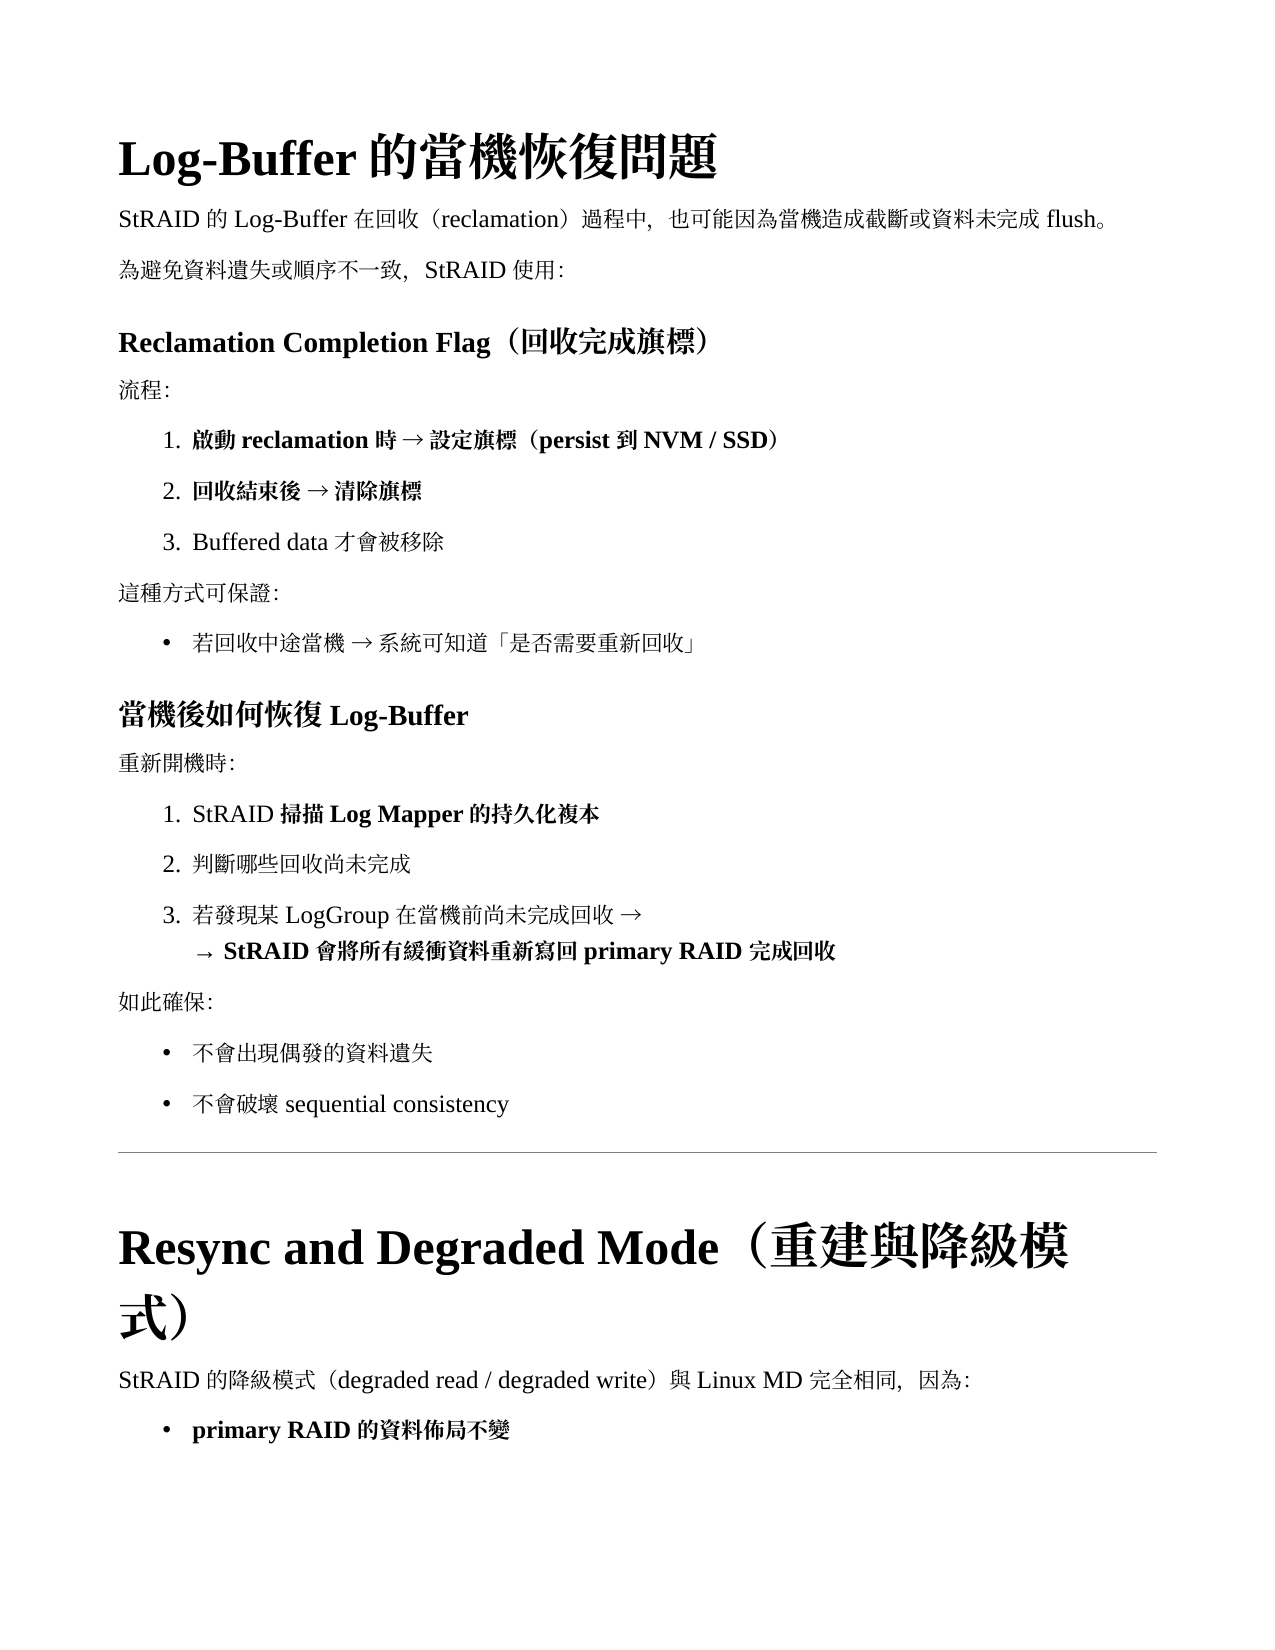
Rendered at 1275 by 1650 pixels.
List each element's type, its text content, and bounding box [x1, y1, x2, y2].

list 不會破壞 sequential consistency [162, 1087, 1157, 1118]
text 流程： [118, 373, 1157, 404]
list 判斷哪些回收尚未完成 [162, 848, 1157, 879]
subtitle Reclamation Completion Flag（回收完成旗標） [118, 318, 1157, 360]
list 啟動 reclamation 時 → 設定旗標（persist 到 NVM / SSD） [162, 424, 1157, 455]
subtitle Log-Buffer 的當機恢復問題 [118, 118, 1157, 190]
text 這種方式可保證： [118, 576, 1157, 607]
text 為避免資料遺失或順序不一致，StRAID 使用： [118, 253, 1157, 285]
text 重新開機時： [118, 746, 1157, 778]
list 不會出現偶發的資料遺失 [162, 1036, 1157, 1067]
list 若發現某 LogGroup 在當機前尚未完成回收 → → StRAID 會將所有緩衝資料重新寫回 primary RAID 完成回收 [162, 898, 1157, 966]
text StRAID 的降級模式（degraded read / degraded write）與 Linux MD 完全相同，因為： [118, 1363, 1157, 1394]
list Buffered data 才會被移除 [162, 525, 1157, 557]
text 如此確保： [118, 985, 1157, 1017]
subtitle 當機後如何恢復 Log-Buffer [118, 692, 1157, 734]
list primary RAID 的資料佈局不變 [162, 1414, 1157, 1445]
list 回收結束後 → 清除旗標 [162, 474, 1157, 506]
list StRAID 掃描 Log Mapper 的持久化複本 [162, 797, 1157, 828]
text StRAID 的 Log-Buffer 在回收（reclamation）過程中，也可能因為當機造成截斷或資料未完成 flush。 [118, 202, 1157, 234]
subtitle Resync and Degraded Mode（重建與降級模式） [118, 1207, 1157, 1351]
list 若回收中途當機 → 系統可知道「是否需要重新回收」 [162, 627, 1157, 658]
